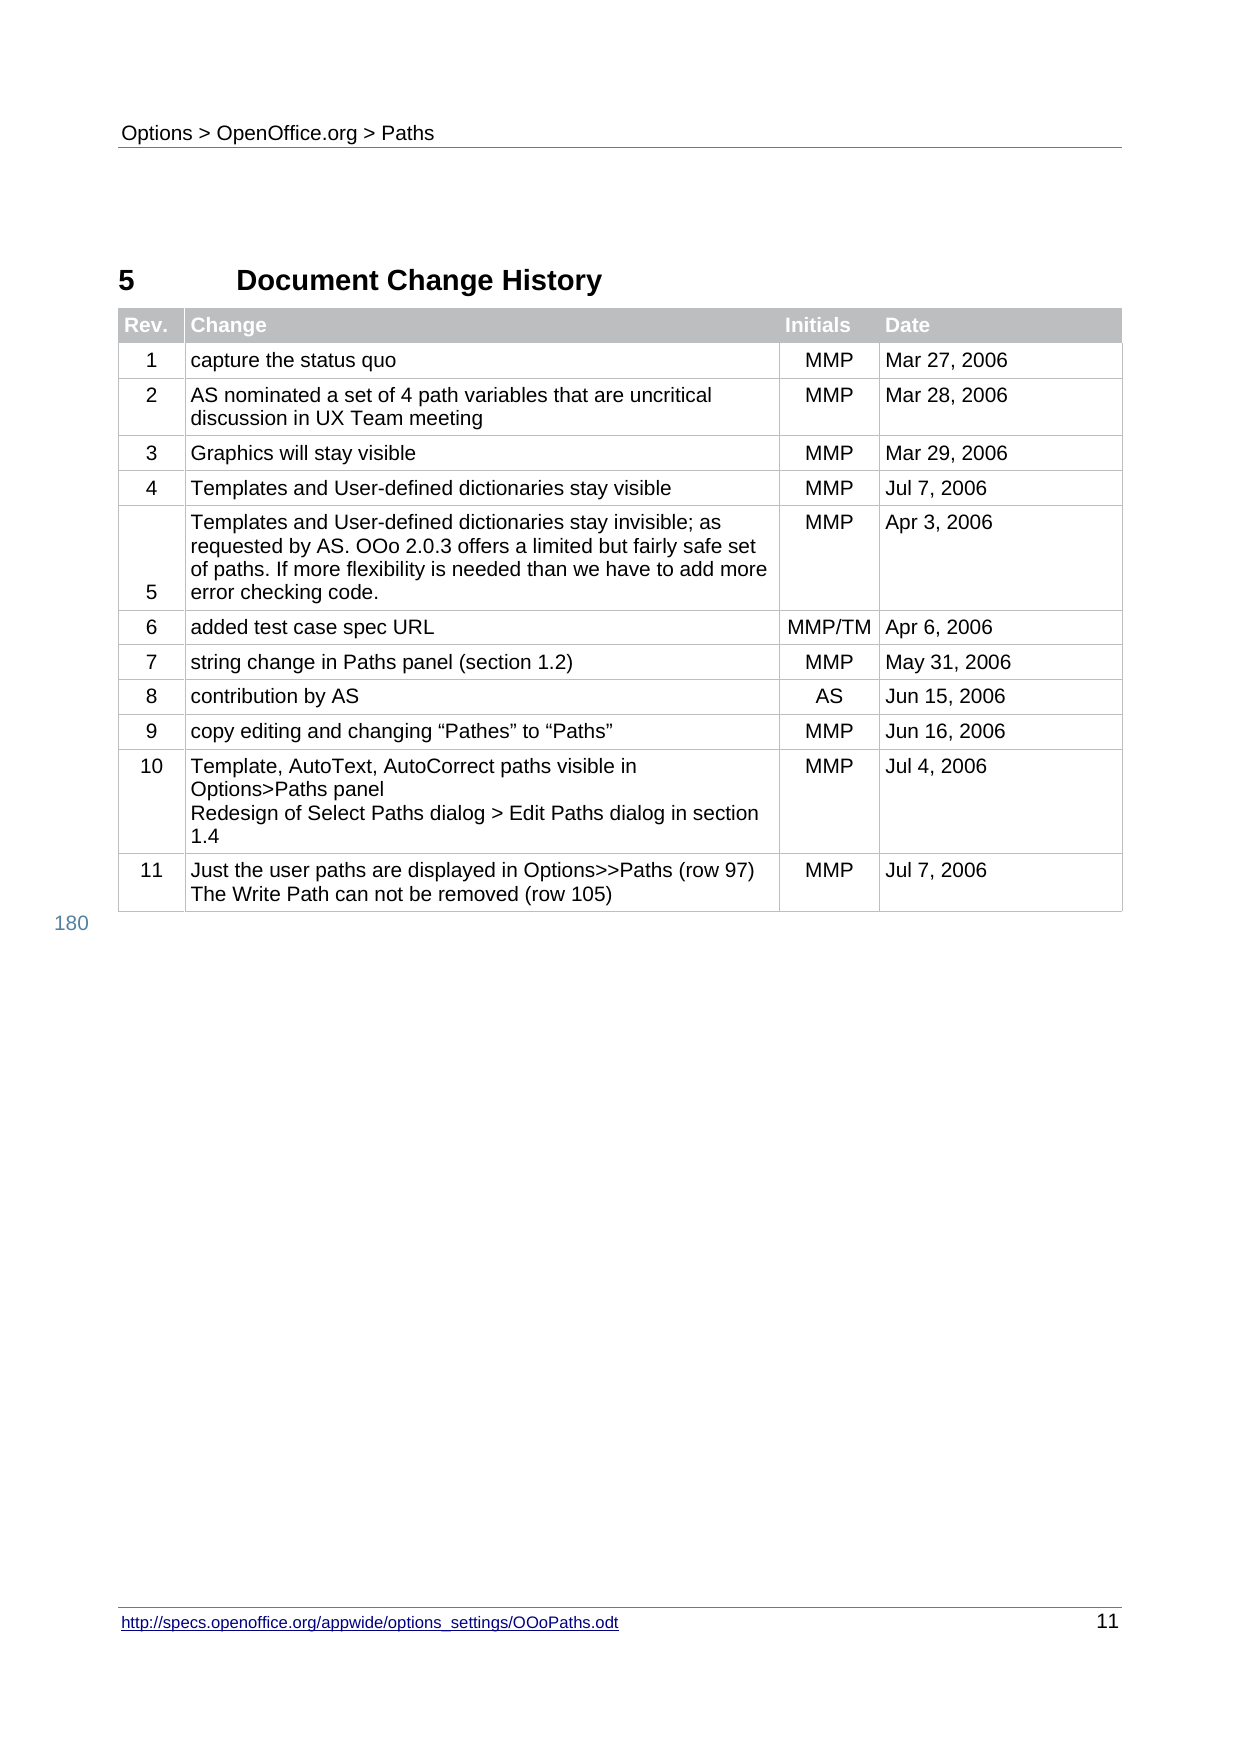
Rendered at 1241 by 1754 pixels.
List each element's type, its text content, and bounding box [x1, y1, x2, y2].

table_cell Mar 29, 2006 [880, 436, 1122, 470]
table_cell 10 [119, 750, 184, 853]
table_cell MMP [780, 343, 879, 378]
table_cell contribution by AS [186, 680, 779, 714]
table_cell MMP [780, 379, 879, 435]
table_header Rev. [118, 308, 184, 343]
table_cell MMP [780, 715, 879, 749]
table_cell added test case spec URL [186, 611, 779, 644]
table_cell Jun 15, 2006 [880, 680, 1122, 714]
table_cell 7 [119, 645, 184, 679]
table_cell MMP [780, 645, 879, 679]
table_cell 8 [119, 680, 184, 714]
table_cell 1 [119, 343, 184, 378]
table_cell 9 [119, 715, 184, 749]
table_cell MMP [780, 750, 879, 853]
table_cell Jul 7, 2006 [880, 471, 1122, 505]
table_cell 2 [119, 379, 184, 435]
table_cell copy editing and changing “Pathes” to “Paths” [186, 715, 779, 749]
table_cell MMP/TM [780, 611, 879, 644]
table_cell AS [780, 680, 879, 714]
table_cell 4 [119, 471, 184, 505]
table_cell Apr 6, 2006 [880, 611, 1122, 644]
table_cell MMP [780, 471, 879, 505]
table_cell 6 [119, 611, 184, 644]
table_cell MMP [780, 506, 879, 610]
table_header Date [879, 308, 1122, 343]
table_cell string change in Paths panel (section 1.2) [186, 645, 779, 679]
table_cell Jul 4, 2006 [880, 750, 1122, 853]
table_cell 11 [119, 854, 184, 911]
table_cell 3 [119, 436, 184, 470]
table_cell MMP [780, 436, 879, 470]
table_cell Graphics will stay visible [186, 436, 779, 470]
table_cell MMP [780, 854, 879, 911]
table_cell Templates and User-defined dictionaries stay invisible; as requested by AS. OOo 2.0.3 offers a limited but fairly safe set of paths. If more flexibility is needed than we have to add more error checking code. [186, 506, 779, 610]
table_header Initials [779, 308, 879, 343]
table_cell Mar 28, 2006 [880, 379, 1122, 435]
subtitle Document Change History [118, 264, 1122, 296]
table_header Change [185, 308, 779, 343]
table_cell Template, AutoText, AutoCorrect paths visible in Options>Paths panel Redesign of Select Paths dialog > Edit Paths dialog in section 1.4 [186, 750, 779, 853]
table_cell Mar 27, 2006 [880, 343, 1122, 378]
table_cell Jun 16, 2006 [880, 715, 1122, 749]
table_cell Apr 3, 2006 [880, 506, 1122, 610]
table_cell Templates and User-defined dictionaries stay visible [186, 471, 779, 505]
table_cell capture the status quo [186, 343, 779, 378]
table_cell AS nominated a set of 4 path variables that are uncritical discussion in UX Team meeting [186, 379, 779, 435]
table_cell May 31, 2006 [880, 645, 1122, 679]
table_cell Jul 7, 2006 [880, 854, 1122, 911]
table_cell 5 [119, 506, 184, 610]
table_cell Just the user paths are displayed in Options>>Paths (row 97) The Write Path can not be removed (row 105) [186, 854, 779, 911]
